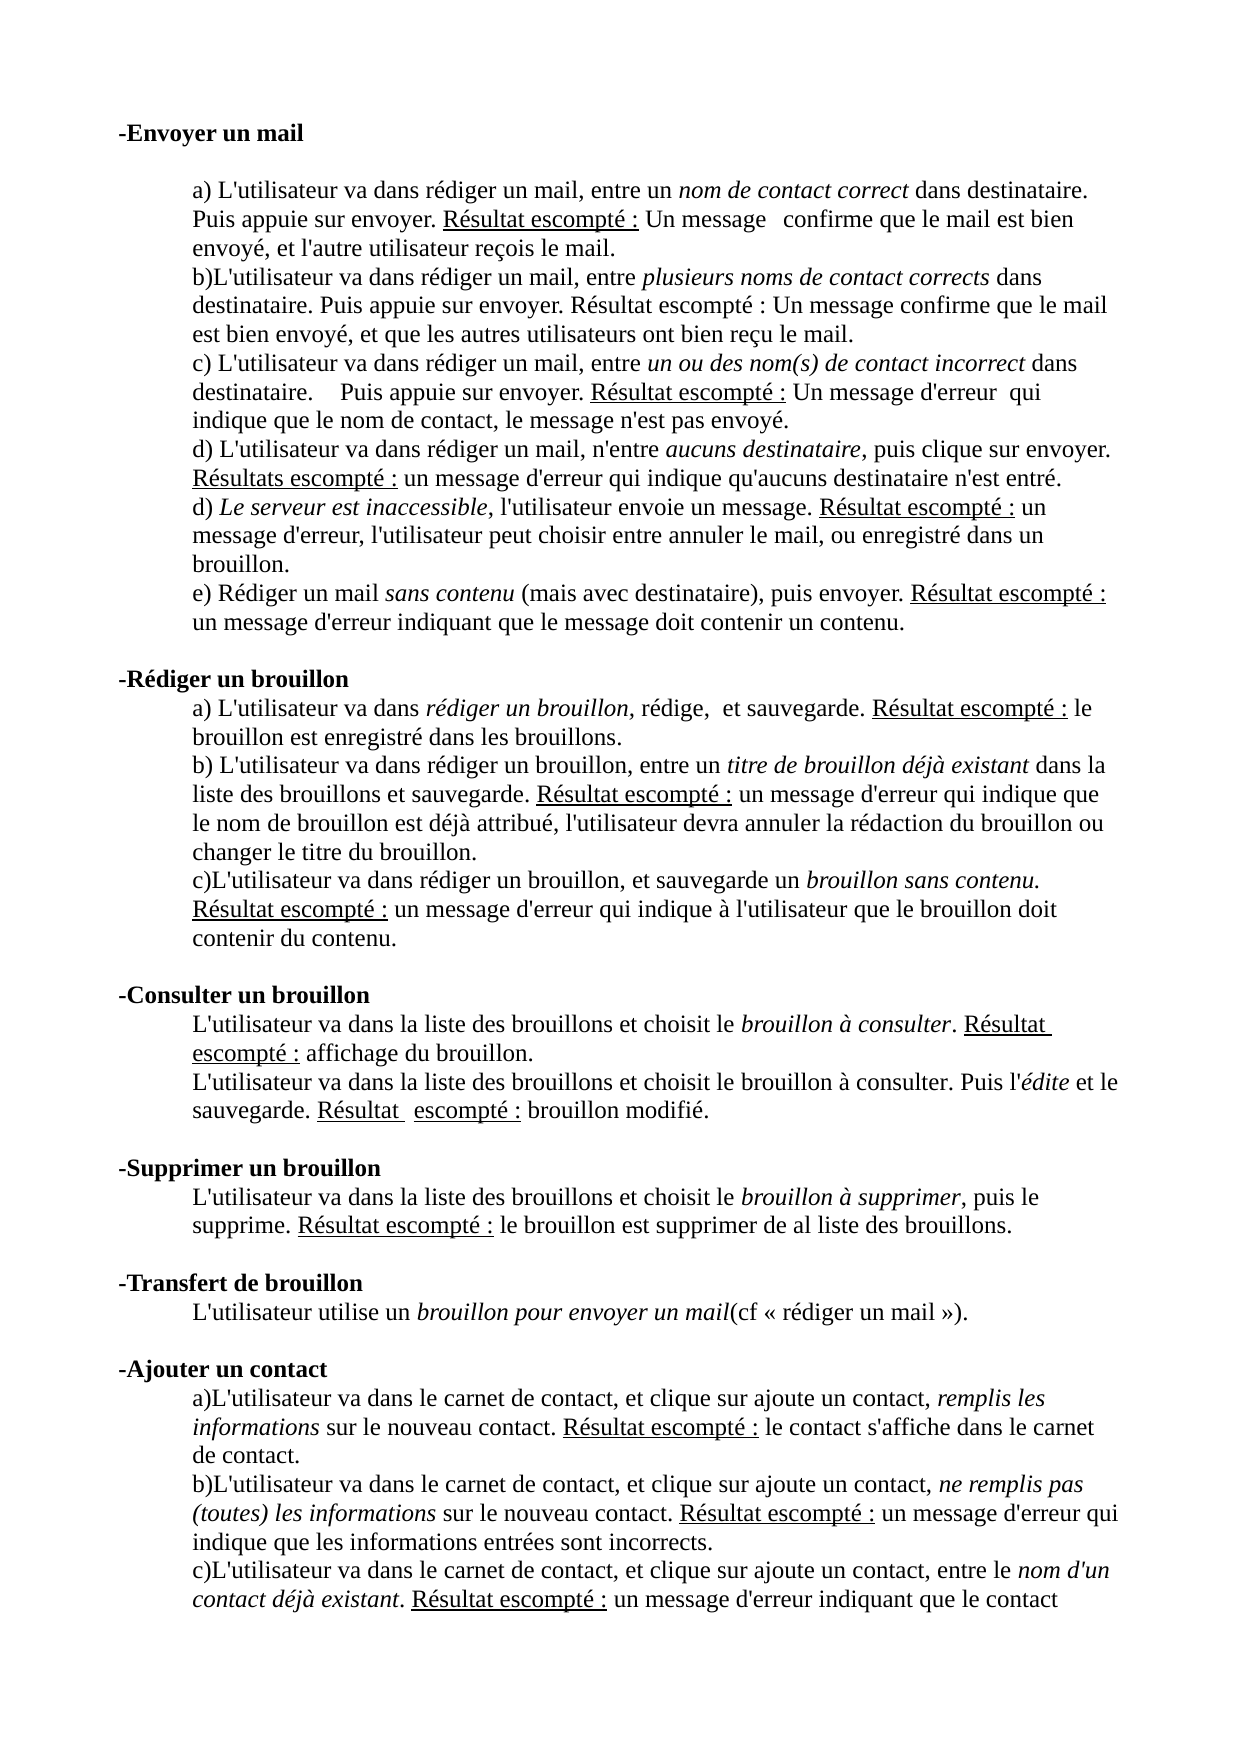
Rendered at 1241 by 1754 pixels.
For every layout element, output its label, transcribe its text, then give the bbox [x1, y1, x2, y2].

text L'utilisateur va dans la liste des brouillons et choisit le brouillon à consulter. Résultat escompté : affichage du brouillon. [118, 1009, 1122, 1067]
text b)L'utilisateur va dans le carnet de contact, et clique sur ajoute un contact, ne remplis pas (toutes) les informations sur le nouveau contact. Résultat escompté : un message d'erreur qui indique que les informations entrées sont incorrects. [118, 1469, 1122, 1556]
text c) L'utilisateur va dans rédiger un mail, entre un ou des nom(s) de contact incorrect dans destinataire. Puis appuie sur envoyer. Résultat escompté : Un message d'erreur qui indique que le nom de contact, le message n'est pas envoyé. [118, 348, 1122, 434]
text c)L'utilisateur va dans rédiger un brouillon, et sauvegarde un brouillon sans contenu. Résultat escompté : un message d'erreur qui indique à l'utilisateur que le brouillon doit contenir du contenu. [118, 866, 1122, 952]
text d) L'utilisateur va dans rédiger un mail, n'entre aucuns destinataire, puis clique sur envoyer. Résultats escompté : un message d'erreur qui indique qu'aucuns destinataire n'est entré. [118, 434, 1122, 492]
text L'utilisateur va dans la liste des brouillons et choisit le brouillon à supprimer, puis le supprime. Résultat escompté : le brouillon est supprimer de al liste des brouillons. [118, 1182, 1122, 1239]
text -Envoyer un mail [118, 118, 1122, 147]
text c)L'utilisateur va dans le carnet de contact, et clique sur ajoute un contact, entre le nom d'un contact déjà existant. Résultat escompté : un message d'erreur indiquant que le contact [118, 1556, 1122, 1613]
text e) Rédiger un mail sans contenu (mais avec destinataire), puis envoyer. Résultat escompté : un message d'erreur indiquant que le message doit contenir un contenu. [118, 578, 1122, 636]
text L'utilisateur utilise un brouillon pour envoyer un mail(cf « rédiger un mail »). [118, 1297, 1122, 1326]
text b)L'utilisateur va dans rédiger un mail, entre plusieurs noms de contact corrects dans destinataire. Puis appuie sur envoyer. Résultat escompté : Un message confirme que le mail est bien envoyé, et que les autres utilisateurs ont bien reçu le mail. [118, 262, 1122, 348]
text a)L'utilisateur va dans le carnet de contact, et clique sur ajoute un contact, remplis les informations sur le nouveau contact. Résultat escompté : le contact s'affiche dans le carnet de contact. [118, 1383, 1122, 1469]
text b) L'utilisateur va dans rédiger un brouillon, entre un titre de brouillon déjà existant dans la liste des brouillons et sauvegarde. Résultat escompté : un message d'erreur qui indique que le nom de brouillon est déjà attribué, l'utilisateur devra annuler la rédaction du brouillon ou changer le titre du brouillon. [118, 751, 1122, 866]
text a) L'utilisateur va dans rédiger un mail, entre un nom de contact correct dans destinataire. Puis appuie sur envoyer. Résultat escompté : Un message confirme que le mail est bien envoyé, et l'autre utilisateur reçois le mail. [118, 176, 1122, 262]
text d) Le serveur est inaccessible, l'utilisateur envoie un message. Résultat escompté : un message d'erreur, l'utilisateur peut choisir entre annuler le mail, ou enregistré dans un brouillon. [118, 492, 1122, 578]
text -Transfert de brouillon [118, 1268, 1122, 1297]
text a) L'utilisateur va dans rédiger un brouillon, rédige, et sauvegarde. Résultat escompté : le brouillon est enregistré dans les brouillons. [118, 693, 1122, 751]
text -Supprimer un brouillon [118, 1153, 1122, 1182]
text L'utilisateur va dans la liste des brouillons et choisit le brouillon à consulter. Puis l'édite et le sauvegarde. Résultat escompté : brouillon modifié. [118, 1067, 1122, 1124]
text -Consulter un brouillon [118, 981, 1122, 1009]
text -Ajouter un contact [118, 1354, 1122, 1383]
text -Rédiger un brouillon [118, 664, 1122, 693]
